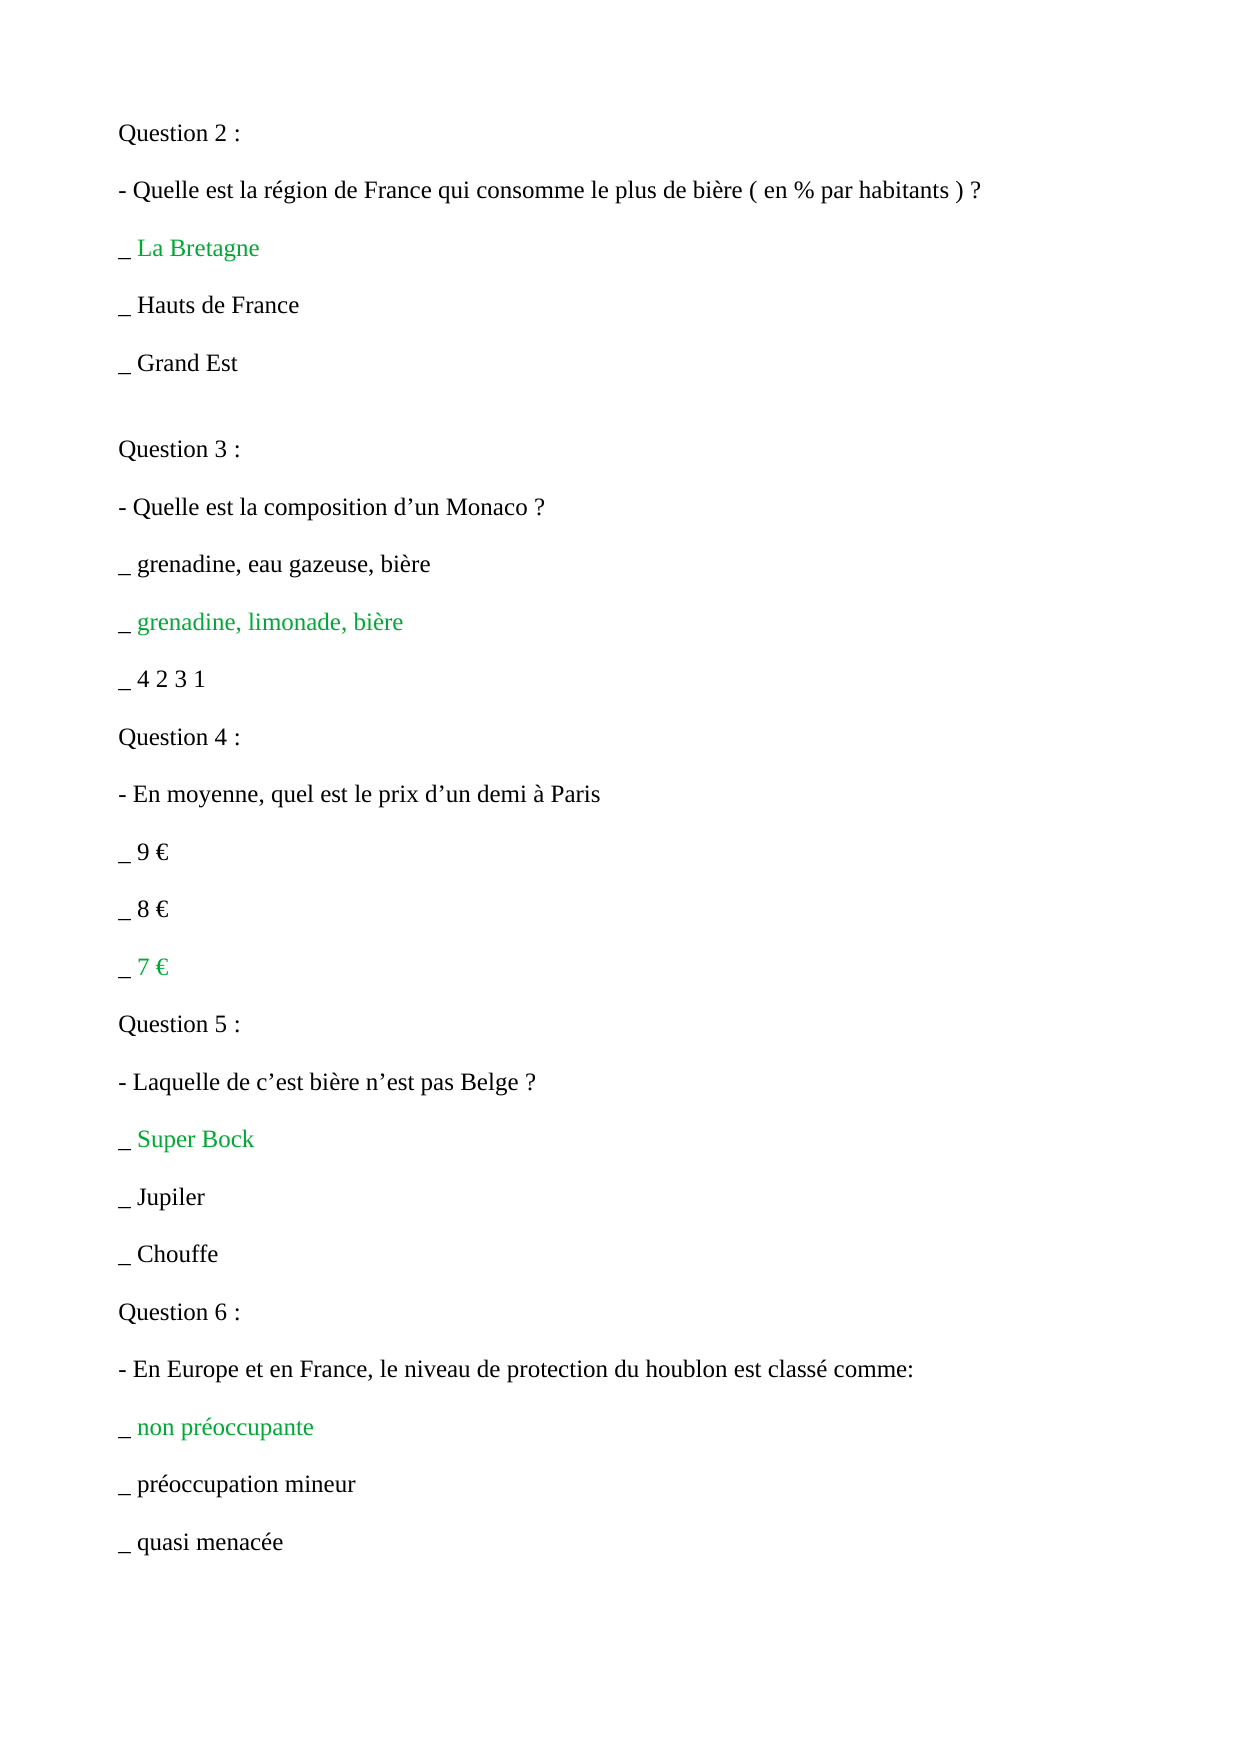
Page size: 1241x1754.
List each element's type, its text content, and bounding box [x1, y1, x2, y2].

text _ quasi menacée [118, 1527, 1122, 1556]
text Question 3 : [118, 434, 1122, 463]
text - En moyenne, quel est le prix d’un demi à Paris [118, 779, 1122, 808]
text Question 4 : [118, 722, 1122, 751]
text _ Super Bock [118, 1124, 1122, 1153]
text - Quelle est la composition d’un Monaco ? [118, 492, 1122, 521]
text _ Grand Est [118, 348, 1122, 377]
text Question 6 : [118, 1297, 1122, 1326]
text _ 9 € [118, 837, 1122, 866]
text Question 5 : [118, 1009, 1122, 1038]
text - Laquelle de c’est bière n’est pas Belge ? [118, 1067, 1122, 1096]
text _ Jupiler [118, 1182, 1122, 1211]
text _ La Bretagne [118, 233, 1122, 262]
text _ 8 € [118, 894, 1122, 923]
text _ 7 € [118, 952, 1122, 981]
text _ 4 2 3 1 [118, 664, 1122, 693]
text - Quelle est la région de France qui consomme le plus de bière ( en % par habitants ) ? [118, 176, 1122, 204]
text _ préoccupation mineur [118, 1469, 1122, 1498]
text _ grenadine, limonade, bière [118, 607, 1122, 636]
text - En Europe et en France, le niveau de protection du houblon est classé comme: [118, 1354, 1122, 1383]
text _ non préoccupante [118, 1412, 1122, 1441]
text _ grenadine, eau gazeuse, bière [118, 549, 1122, 578]
text _ Hauts de France [118, 291, 1122, 319]
text _ Chouffe [118, 1239, 1122, 1268]
text Question 2 : [118, 118, 1122, 147]
